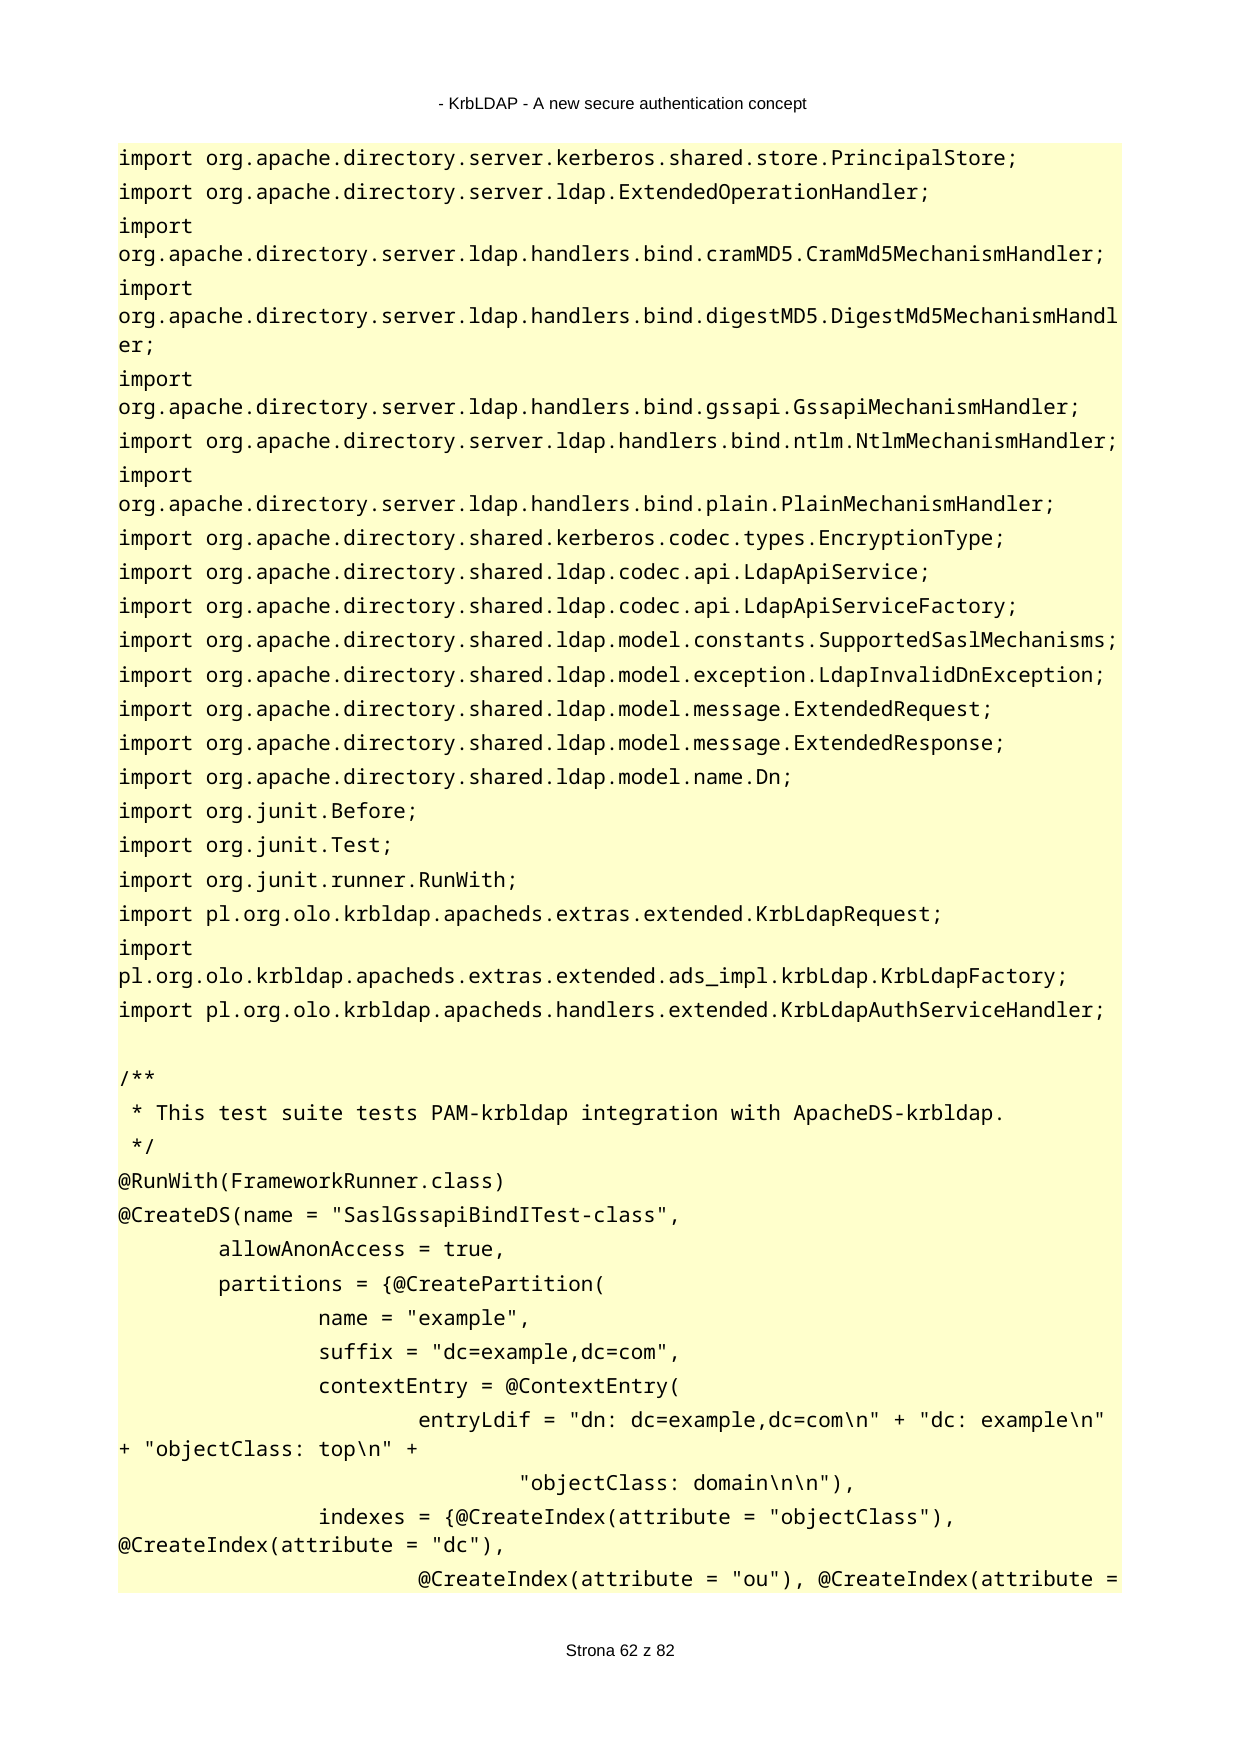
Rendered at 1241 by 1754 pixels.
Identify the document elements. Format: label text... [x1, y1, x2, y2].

text import org.junit.Test; [118, 831, 1122, 859]
text import org.apache.directory.shared.ldap.model.name.Dn; [118, 762, 1122, 790]
text /** [118, 1064, 1122, 1092]
text partitions = {@CreatePartition( [118, 1269, 1122, 1297]
text import org.apache.directory.shared.kerberos.codec.types.EncryptionType; [118, 523, 1122, 551]
text import pl.org.olo.krbldap.apacheds.extras.extended.ads_impl.krbLdap.KrbLdapFactory; [118, 933, 1122, 989]
text import org.apache.directory.shared.ldap.codec.api.LdapApiServiceFactory; [118, 591, 1122, 619]
text import org.junit.Before; [118, 796, 1122, 824]
text import org.apache.directory.server.ldap.ExtendedOperationHandler; [118, 177, 1122, 205]
text import org.apache.directory.server.ldap.handlers.bind.cramMD5.CramMd5MechanismHandler; [118, 211, 1122, 267]
text "objectClass: domain\n\n"), [118, 1468, 1122, 1496]
text contextEntry = @ContextEntry( [118, 1371, 1122, 1399]
text import org.apache.directory.shared.ldap.model.message.ExtendedRequest; [118, 694, 1122, 722]
text import org.apache.directory.shared.ldap.model.message.ExtendedResponse; [118, 728, 1122, 756]
text import pl.org.olo.krbldap.apacheds.handlers.extended.KrbLdapAuthServiceHandler; [118, 995, 1122, 1024]
text @RunWith(FrameworkRunner.class) [118, 1166, 1122, 1194]
text import org.apache.directory.server.ldap.handlers.bind.digestMD5.DigestMd5MechanismHandler; [118, 273, 1122, 358]
text suffix = "dc=example,dc=com", [118, 1337, 1122, 1365]
text entryLdif = "dn: dc=example,dc=com\n" + "dc: example\n" + "objectClass: top\n" + [118, 1405, 1122, 1462]
text * This test suite tests PAM-krbldap integration with ApacheDS-krbldap. [118, 1098, 1122, 1126]
text allowAnonAccess = true, [118, 1234, 1122, 1263]
text @CreateDS(name = "SaslGssapiBindITest-class", [118, 1200, 1122, 1229]
text import org.apache.directory.shared.ldap.model.exception.LdapInvalidDnException; [118, 660, 1122, 688]
text import org.apache.directory.server.ldap.handlers.bind.ntlm.NtlmMechanismHandler; [118, 426, 1122, 455]
text import org.apache.directory.server.ldap.handlers.bind.plain.PlainMechanismHandler; [118, 461, 1122, 517]
text @CreateIndex(attribute = "ou"), @CreateIndex(attribute = [118, 1564, 1122, 1593]
text import org.apache.directory.server.kerberos.shared.store.PrincipalStore; [118, 143, 1122, 171]
text import org.apache.directory.shared.ldap.codec.api.LdapApiService; [118, 557, 1122, 585]
text import org.apache.directory.shared.ldap.model.constants.SupportedSaslMechanisms; [118, 626, 1122, 654]
text import org.apache.directory.server.ldap.handlers.bind.gssapi.GssapiMechanismHandler; [118, 364, 1122, 421]
text indexes = {@CreateIndex(attribute = "objectClass"), @CreateIndex(attribute = "dc"), [118, 1502, 1122, 1558]
text import org.junit.runner.RunWith; [118, 865, 1122, 893]
text import pl.org.olo.krbldap.apacheds.extras.extended.KrbLdapRequest; [118, 899, 1122, 927]
text name = "example", [118, 1303, 1122, 1331]
text */ [118, 1132, 1122, 1160]
